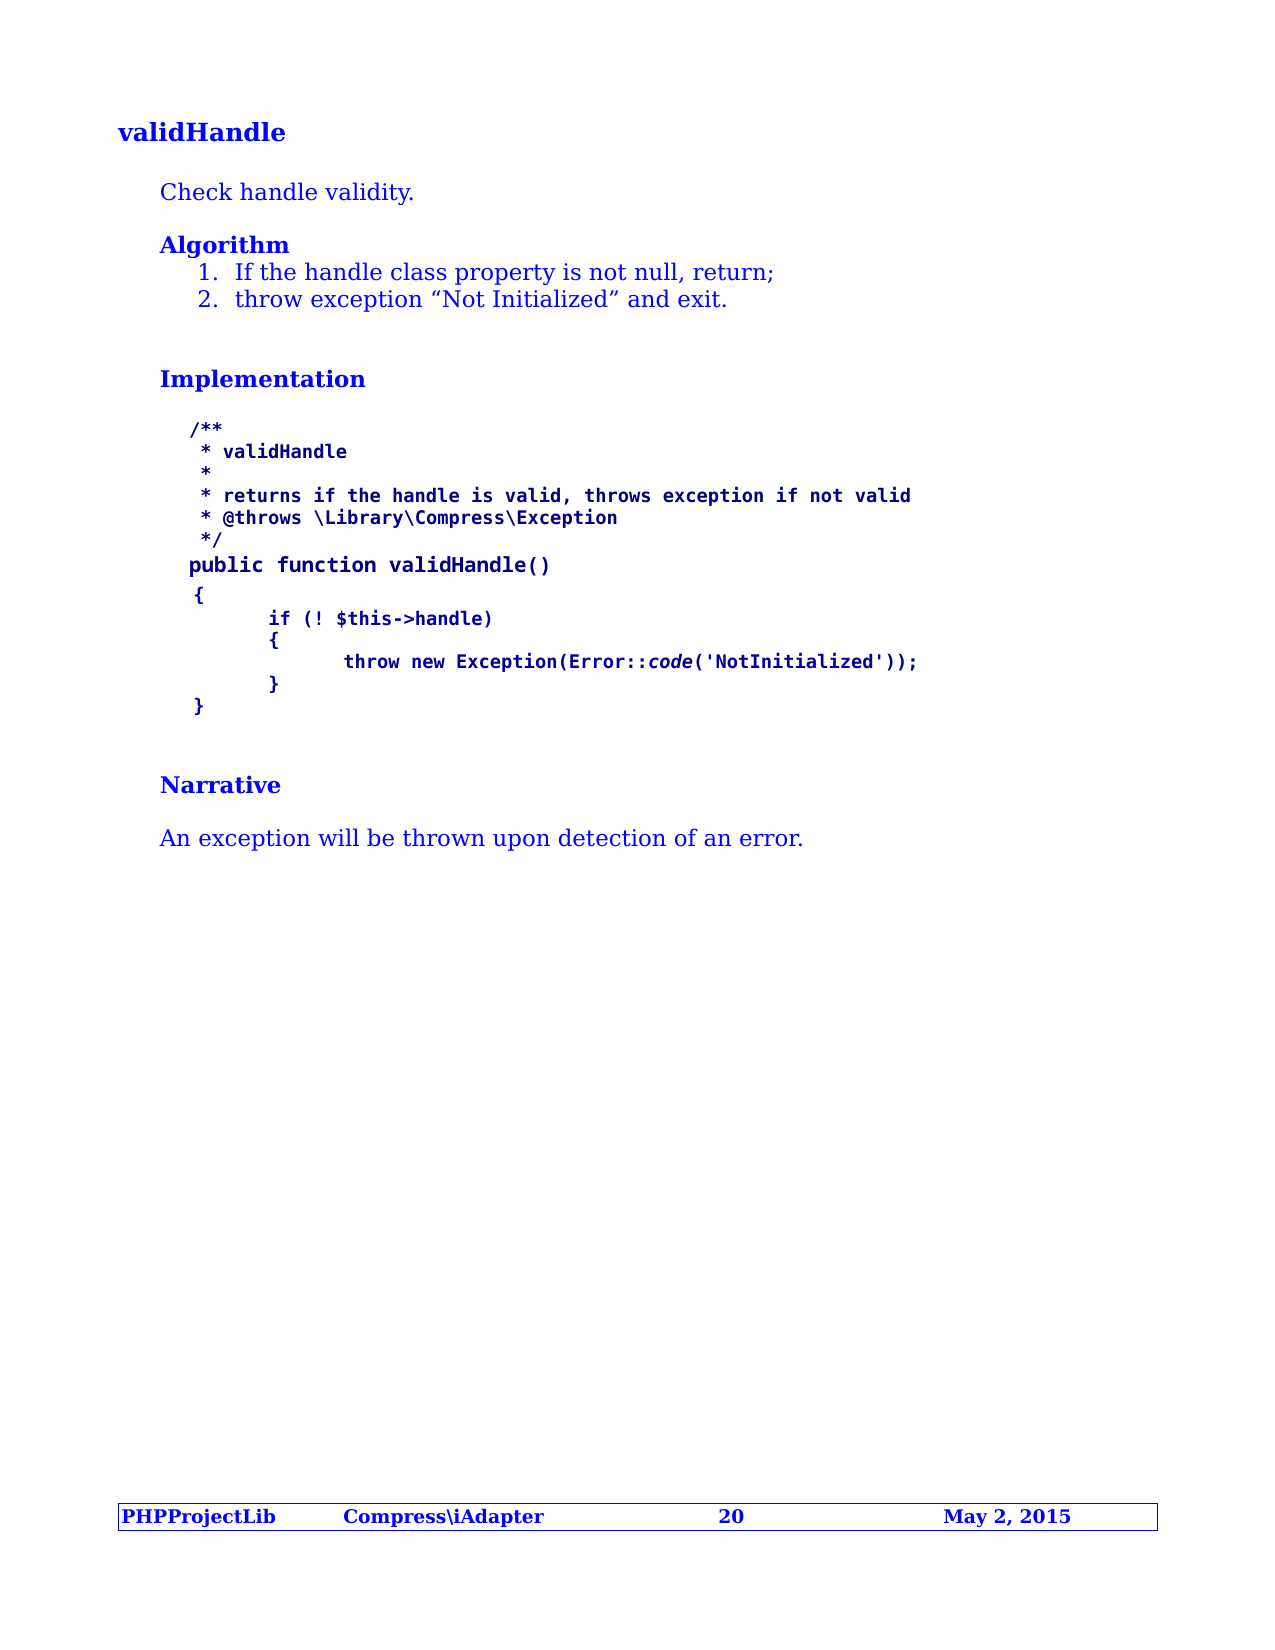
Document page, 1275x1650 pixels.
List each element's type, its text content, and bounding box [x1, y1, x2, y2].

text { [118, 629, 1157, 651]
list public function validHandle() [189, 551, 1157, 579]
text if (! $this->handle) [118, 607, 1157, 629]
list */ [189, 529, 1157, 551]
text Narrative [159, 772, 1157, 799]
list * returns if the handle is valid, throws exception if not valid [189, 485, 1157, 507]
list /** [189, 419, 1157, 441]
list * [189, 463, 1157, 485]
text Algorithm [159, 232, 1157, 259]
list * validHandle [189, 441, 1157, 463]
title validHandle [118, 118, 1157, 147]
text Implementation [159, 366, 1157, 393]
text } [118, 695, 1157, 717]
text } [118, 673, 1157, 695]
text Check handle validity. [159, 179, 1157, 205]
text An exception will be thrown upon detection of an error. [159, 826, 1157, 852]
list throw exception “Not Initialized” and exit. [197, 286, 1157, 312]
list If the handle class property is not null, return; [197, 259, 1157, 286]
text throw new Exception(Error::code('NotInitialized')); [118, 651, 1157, 673]
list * @throws \Library\Compress\Exception [189, 507, 1157, 529]
text { [118, 579, 1157, 607]
